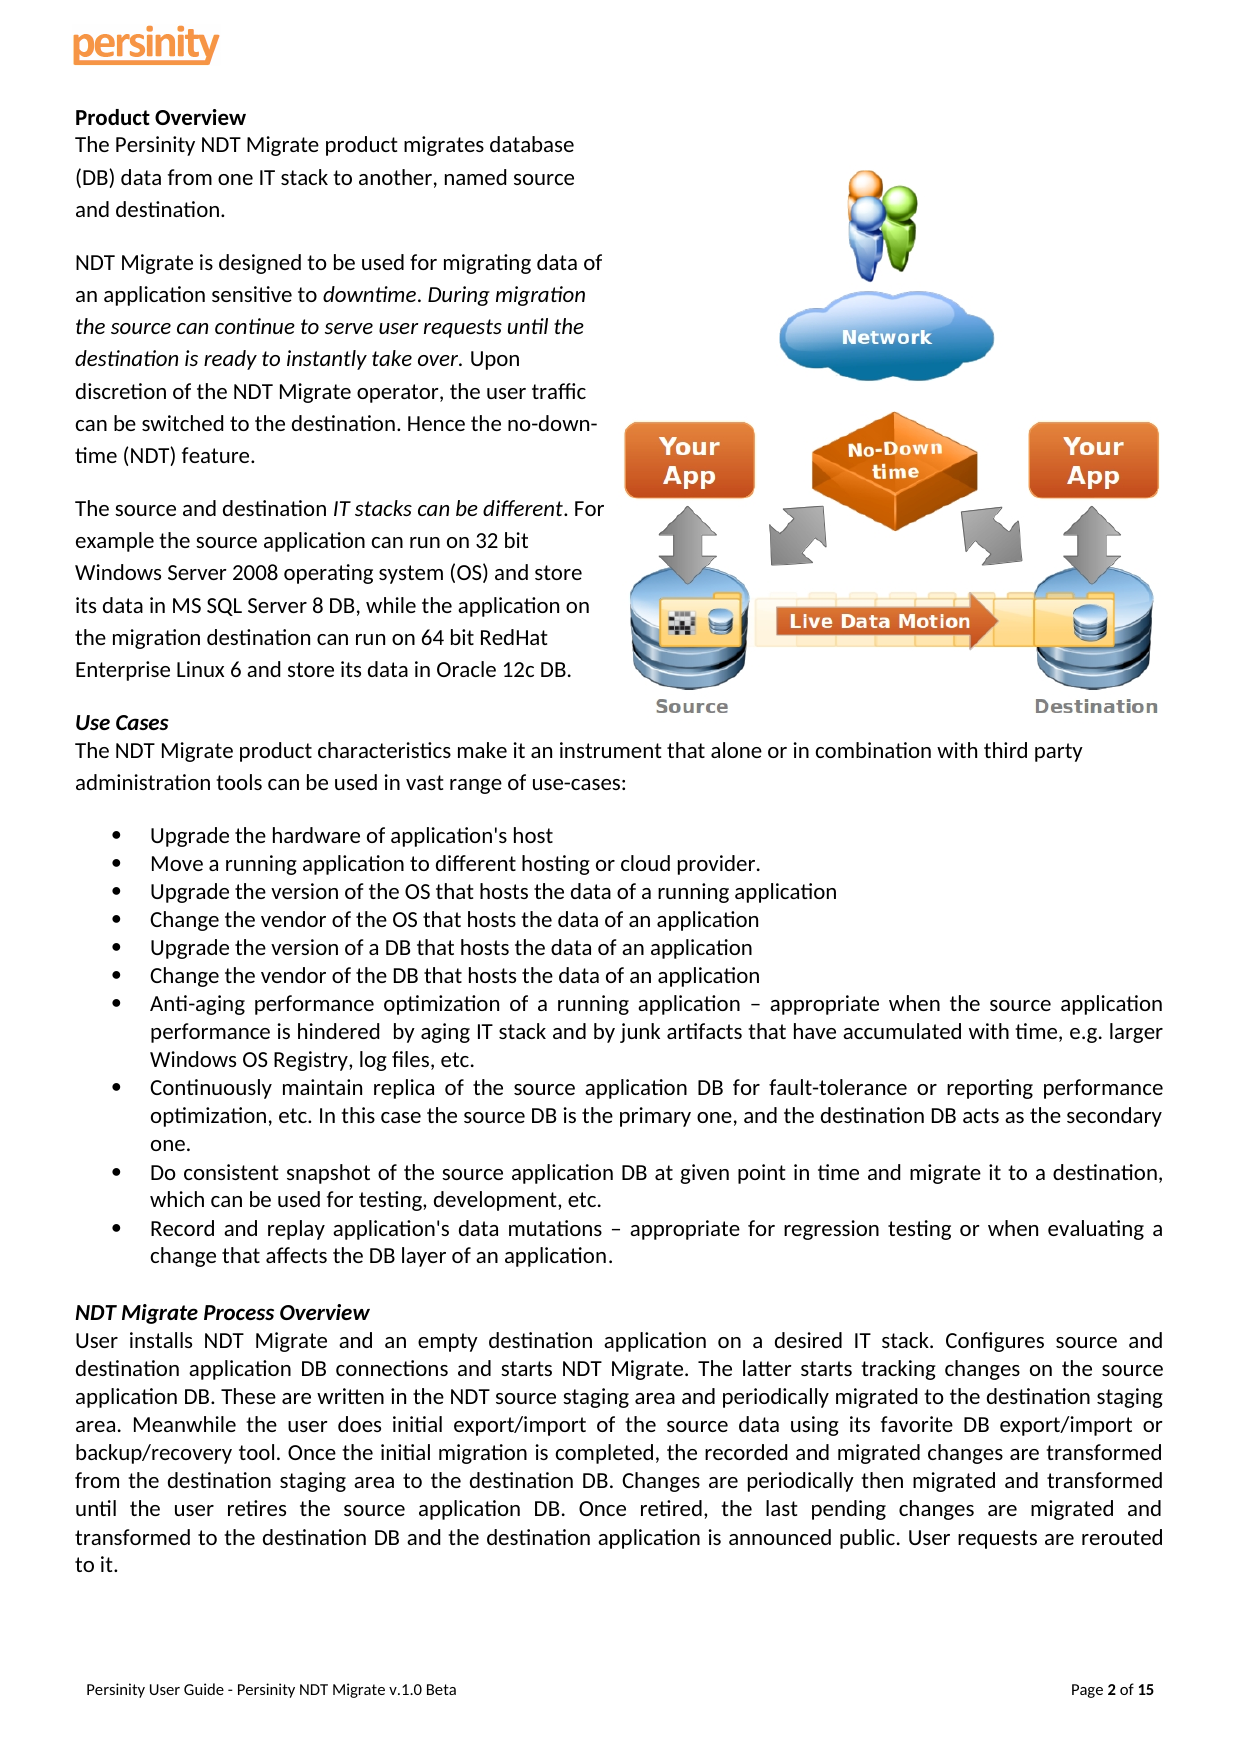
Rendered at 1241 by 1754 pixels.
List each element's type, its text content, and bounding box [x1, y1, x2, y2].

list Continuously maintain replica of the source application DB for fault-tolerance or reporting performance optimization, etc. In this case the source DB is the primary one, and the destination DB acts as the secondary one. [112, 1073, 1165, 1158]
list Record and replay application's data mutations – appropriate for regression testing or when evaluating a change that affects the DB layer of an application. [112, 1214, 1165, 1270]
picture [72, 24, 221, 66]
list Do consistent snapshot of the source application DB at given point in time and migrate it to a destination, which can be used for testing, development, etc. [112, 1158, 1165, 1214]
text The NDT Migrate product characteristics make it an instrument that alone or in combination with third party administration tools can be used in vast range of use-cases: [75, 736, 1165, 796]
subtitle NDT Migrate Process Overview [75, 1298, 1165, 1326]
subtitle Product Overview [75, 103, 1165, 131]
text The Persinity NDT Migrate product migrates database (DB) data from one IT stack to another, named source and destination. [75, 131, 1165, 223]
list Upgrade the hardware of application's host [112, 821, 1165, 849]
list Upgrade the version of a DB that hosts the data of an application [112, 933, 1165, 961]
text NDT Migrate is designed to be used for migrating data of an application sensitive to downtime. During migration the source can continue to serve user requests until the destination is ready to instantly take over. Upon discretion of the NDT Migrate operator, the user traffic can be switched to the destination. Hence the no-down-time (NDT) feature. [75, 248, 610, 469]
text The source and destination IT stacks can be different. For example the source application can run on 32 bit Windows Server 2008 operating system (OS) and store its data in MS SQL Server 8 DB, while the application on the migration destination can run on 64 bit RedHat Enterprise Linux 6 and store its data in Oracle 12c DB. [75, 494, 610, 683]
list Change the vendor of the DB that hosts the data of an application [112, 961, 1165, 989]
picture [610, 147, 1171, 726]
list Move a running application to different hosting or cloud provider. [112, 849, 1165, 877]
list Anti-aging performance optimization of a running application – appropriate when the source application performance is hindered by aging IT stack and by junk artifacts that have accumulated with time, e.g. larger Windows OS Registry, log files, etc. [112, 989, 1165, 1073]
list Upgrade the version of the OS that hosts the data of a running application [112, 877, 1165, 905]
text User installs NDT Migrate and an empty destination application on a desired IT stack. Configures source and destination application DB connections and starts NDT Migrate. The latter starts tracking changes on the source application DB. These are written in the NDT source staging area and periodically migrated to the destination staging area. Meanwhile the user does initial export/import of the source data using its favorite DB export/import or backup/recovery tool. Once the initial migration is completed, the recorded and migrated changes are transformed from the destination staging area to the destination DB. Changes are periodically then migrated and transformed until the user retires the source application DB. Once retired, the last pending changes are migrated and transformed to the destination DB and the destination application is announced public. User requests are rerouted to it. [75, 1326, 1165, 1579]
subtitle Use Cases [75, 708, 1165, 736]
list Change the vendor of the OS that hosts the data of an application [112, 905, 1165, 933]
